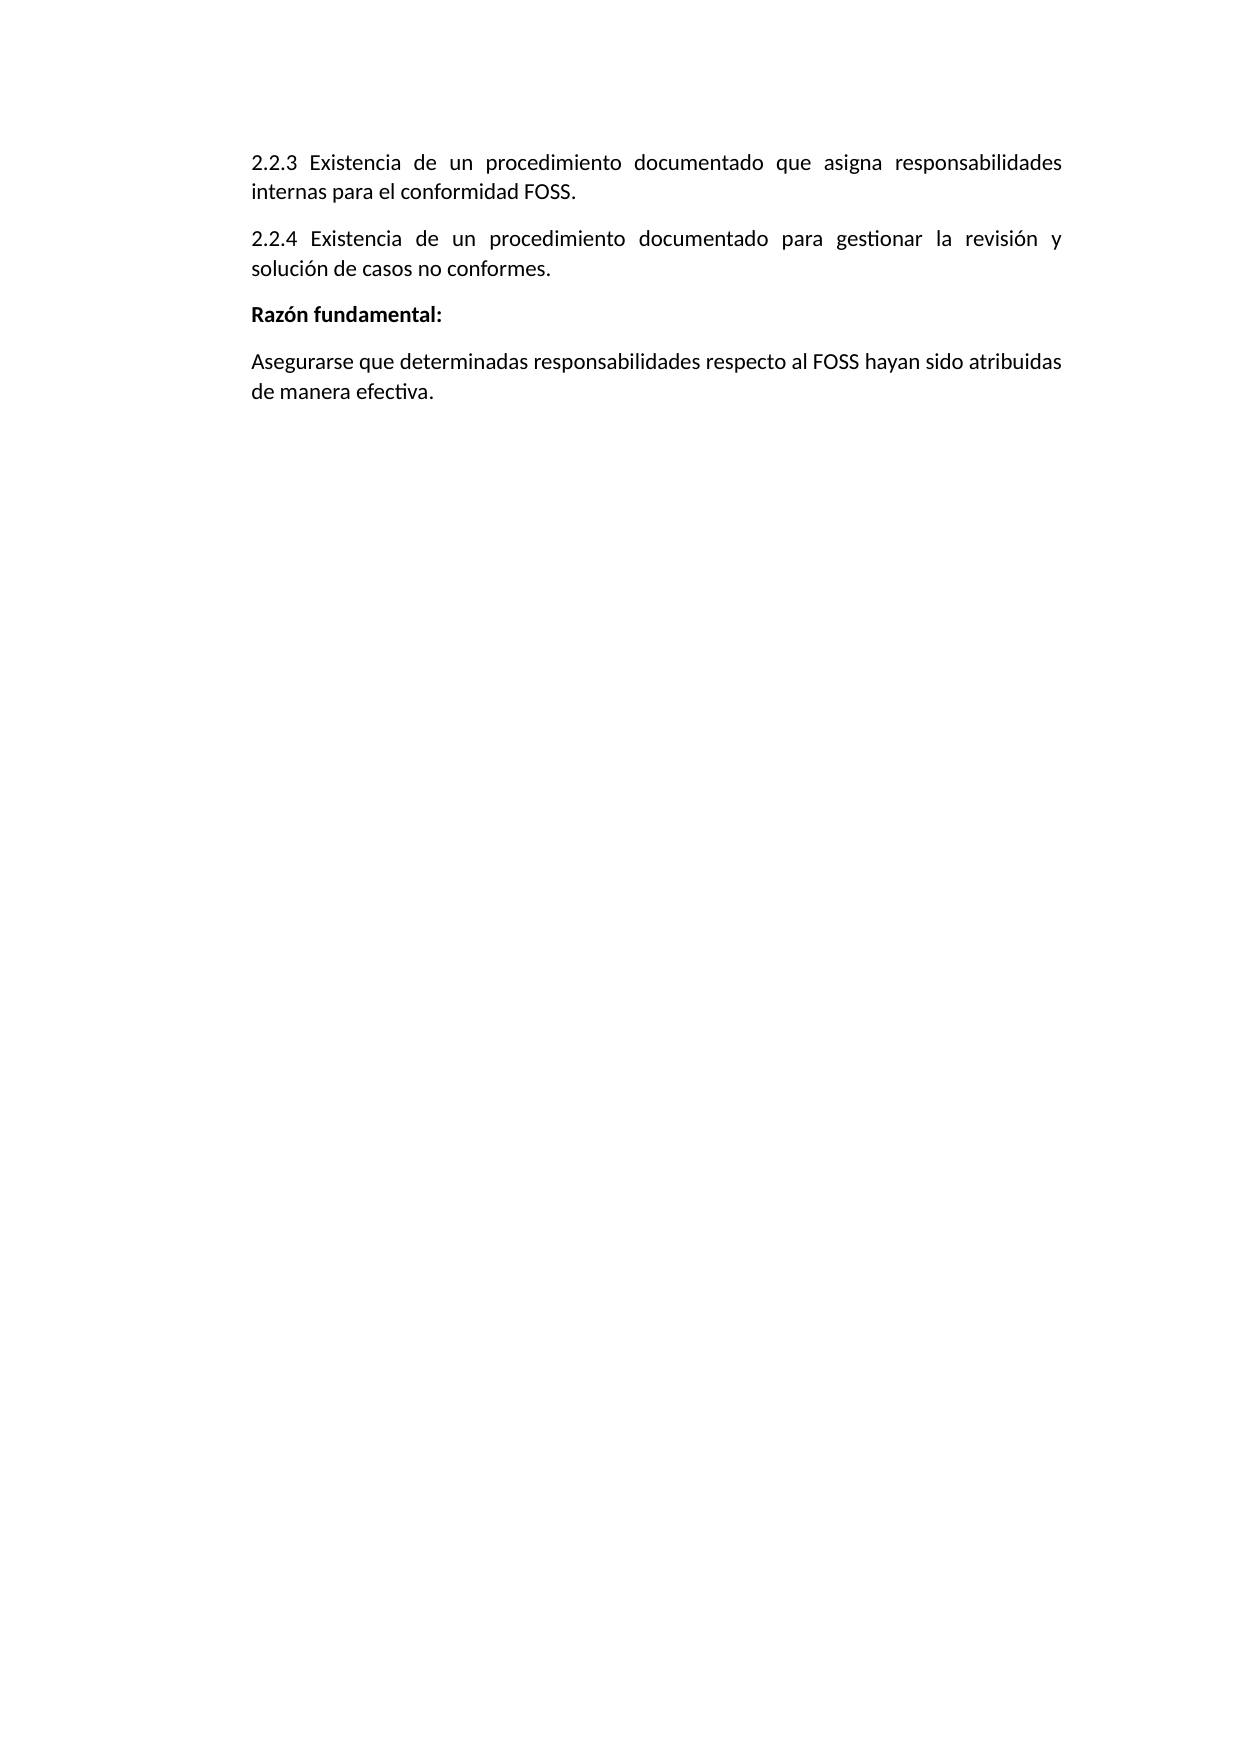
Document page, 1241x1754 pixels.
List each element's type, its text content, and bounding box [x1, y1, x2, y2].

text 2.2.3 Existencia de un procedimiento documentado que asigna responsabilidades internas para el conformidad FOSS. [251, 148, 1063, 206]
text Asegurarse que determinadas responsabilidades respecto al FOSS hayan sido atribuidas de manera efectiva. [251, 347, 1063, 405]
text Razón fundamental: [177, 301, 1063, 328]
text 2.2.4 Existencia de un procedimiento documentado para gestionar la revisión y solución de casos no conformes. [251, 224, 1063, 282]
